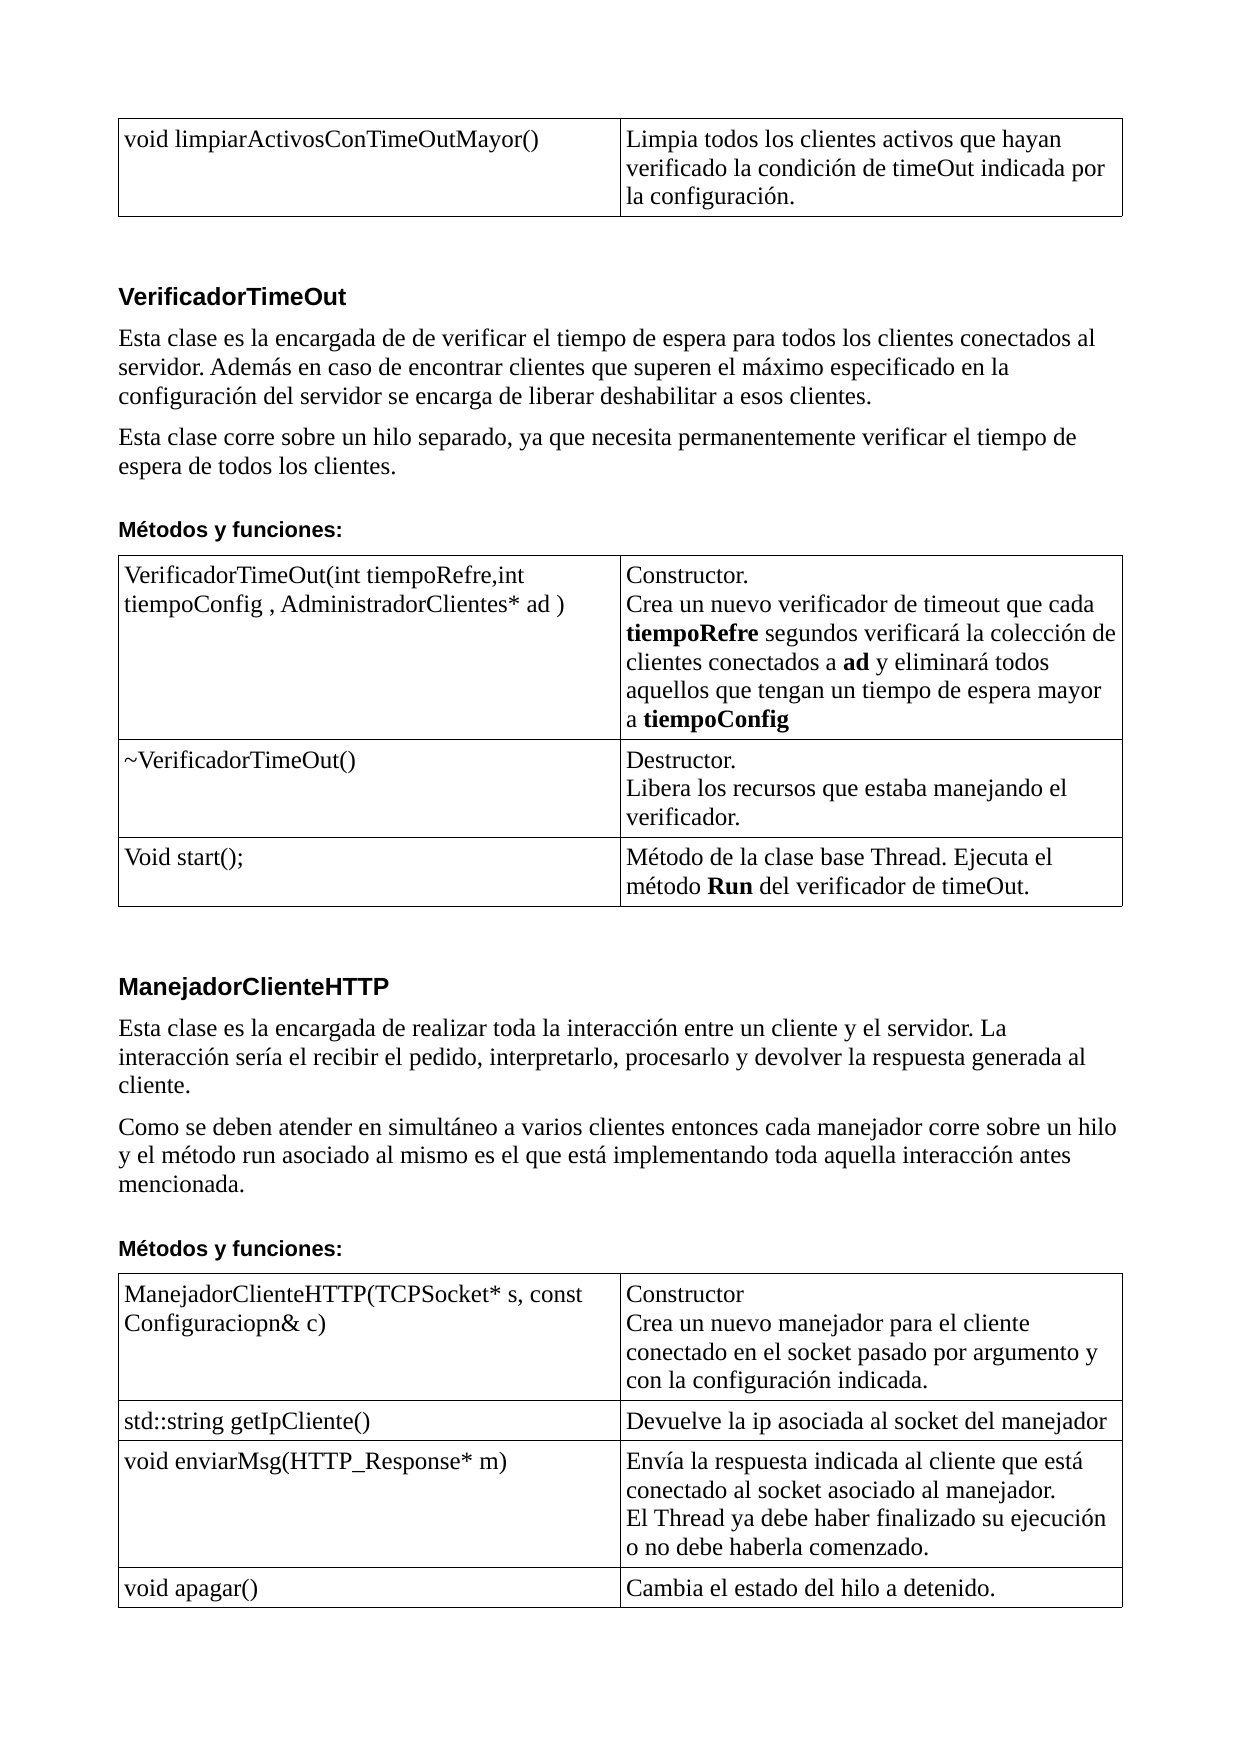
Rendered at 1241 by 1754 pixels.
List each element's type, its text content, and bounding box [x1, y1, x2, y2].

table_cell Void start(); [119, 838, 620, 906]
table_header ManejadorClienteHTTP(TCPSocket* s, const Configuraciopn& c) [119, 1274, 620, 1400]
table_cell void apagar() [119, 1568, 620, 1607]
text Esta clase es la encargada de de verificar el tiempo de espera para todos los clientes conectados al servidor. Además en caso de encontrar clientes que superen el máximo especificado en la configuración del servidor se encarga de liberar deshabilitar a esos clientes. [118, 323, 1122, 409]
table_header VerificadorTimeOut(int tiempoRefre,int tiempoConfig , AdministradorClientes* ad ) [119, 556, 620, 739]
table_cell std::string getIpCliente() [119, 1401, 620, 1440]
table_cell Destructor. Libera los recursos que estaba manejando el verificador. [621, 740, 1122, 837]
table_cell Método de la clase base Thread. Ejecuta el método Run del verificador de timeOut. [621, 838, 1122, 906]
table_header Constructor. Crea un nuevo verificador de timeout que cada tiempoRefre segundos verificará la colección de clientes conectados a ad y eliminará todos aquellos que tengan un tiempo de espera mayor a tiempoConfig [621, 556, 1122, 739]
table_header Constructor Crea un nuevo manejador para el cliente conectado en el socket pasado por argumento y con la configuración indicada. [621, 1274, 1122, 1400]
table_cell Cambia el estado del hilo a detenido. [621, 1568, 1122, 1607]
table_cell Envía la respuesta indicada al cliente que está conectado al socket asociado al manejador. El Thread ya debe haber finalizado su ejecución o no debe haberla comenzado. [621, 1441, 1122, 1567]
subtitle VerificadorTimeOut [118, 282, 1122, 311]
subtitle Métodos y funciones: [118, 517, 1122, 542]
table_cell Devuelve la ip asociada al socket del manejador [621, 1401, 1122, 1440]
text Esta clase es la encargada de realizar toda la interacción entre un cliente y el servidor. La interacción sería el recibir el pedido, interpretarlo, procesarlo y devolver la respuesta generada al cliente. [118, 1013, 1122, 1099]
text Como se deben atender en simultáneo a varios clientes entonces cada manejador corre sobre un hilo y el método run asociado al mismo es el que está implementando toda aquella interacción antes mencionada. [118, 1112, 1122, 1198]
table_cell void enviarMsg(HTTP_Response* m) [119, 1441, 620, 1567]
subtitle Métodos y funciones: [118, 1236, 1122, 1261]
table_cell Limpia todos los clientes activos que hayan verificado la condición de timeOut indicada por la configuración. [621, 119, 1122, 216]
table_cell void limpiarActivosConTimeOutMayor() [119, 119, 620, 216]
subtitle ManejadorClienteHTTP [118, 972, 1122, 1001]
table_cell ~VerificadorTimeOut() [119, 740, 620, 837]
text Esta clase corre sobre un hilo separado, ya que necesita permanentemente verificar el tiempo de espera de todos los clientes. [118, 422, 1122, 479]
